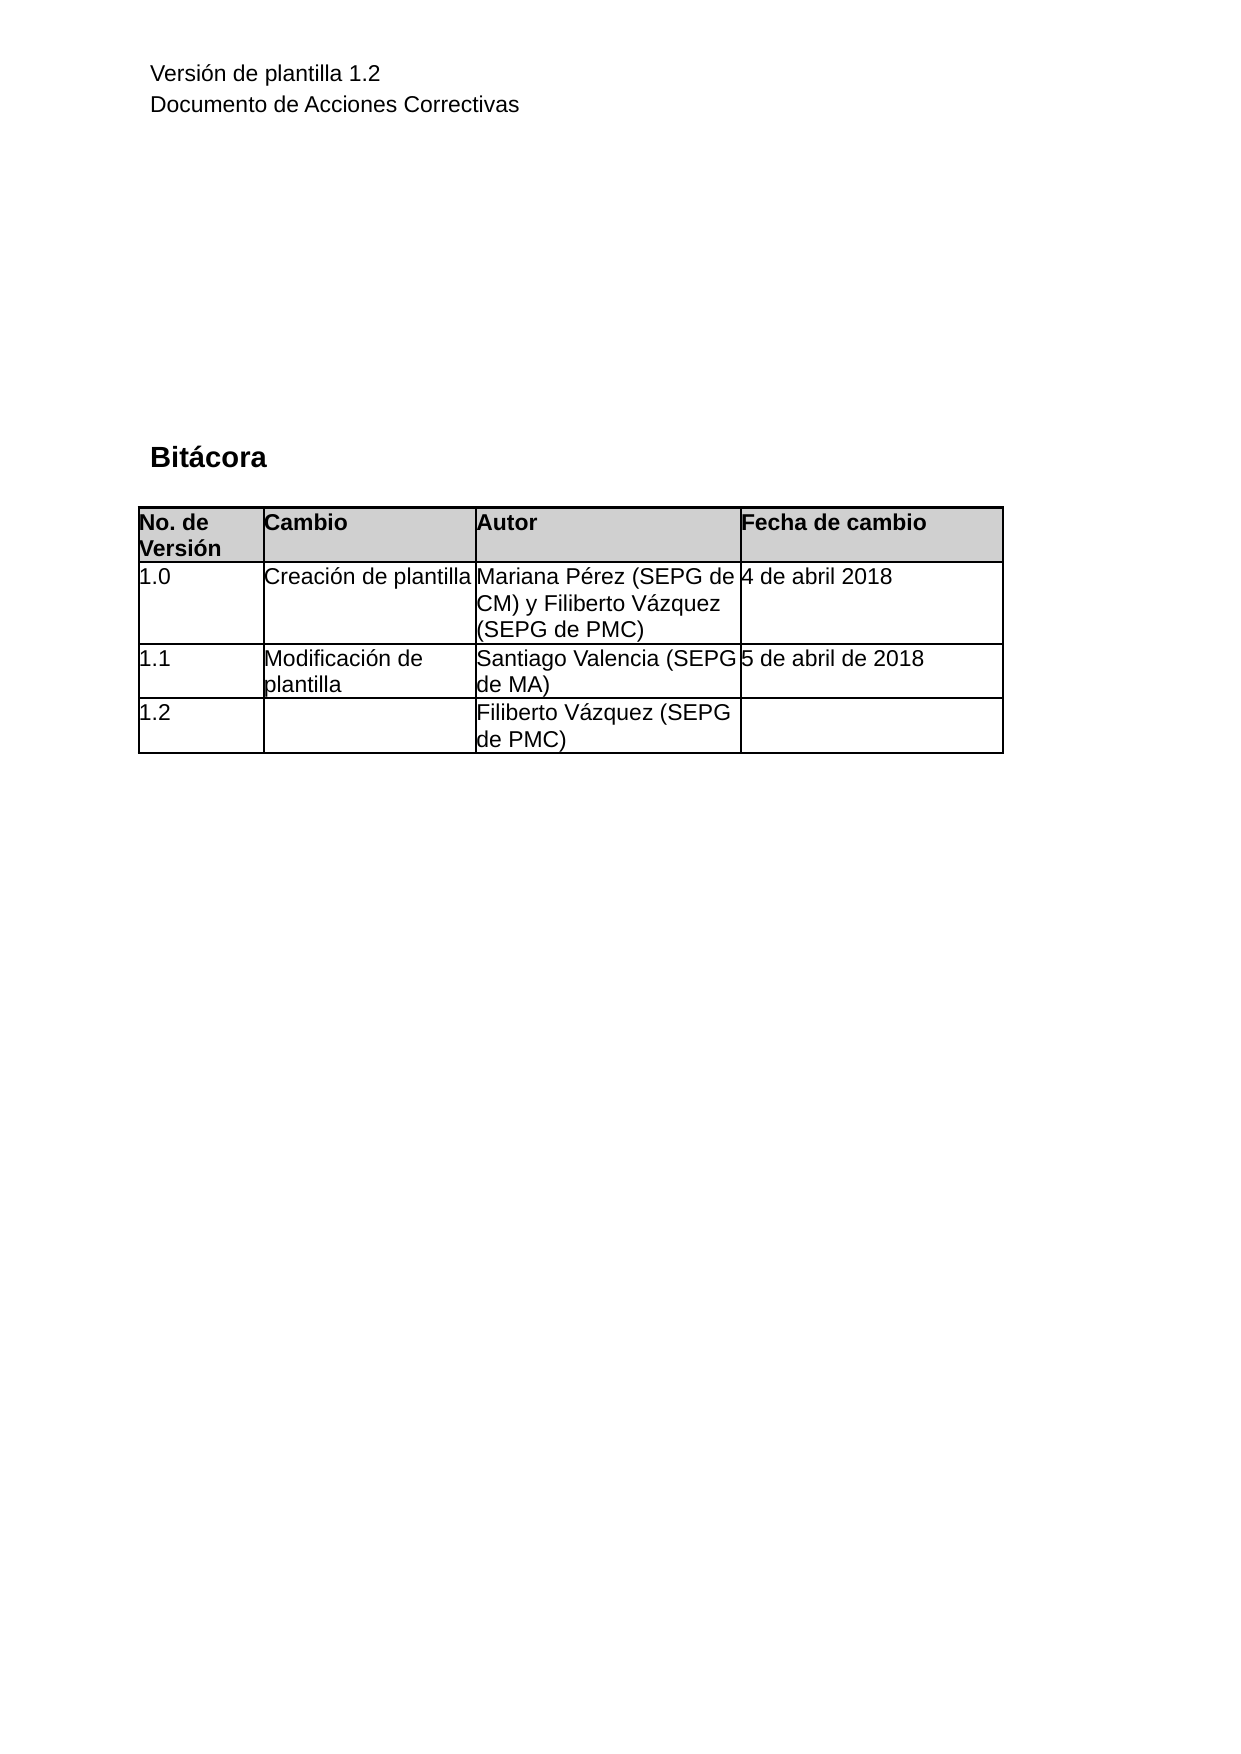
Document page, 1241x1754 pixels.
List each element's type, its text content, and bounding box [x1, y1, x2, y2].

table_cell Santiago Valencia (SEPG de MA) [477, 645, 740, 697]
table_cell Creación de plantilla [265, 563, 475, 642]
table_cell [265, 699, 475, 752]
table_cell 4 de abril 2018 [742, 563, 1002, 642]
table_cell [742, 699, 1002, 752]
table_cell Mariana Pérez (SEPG de CM) y Filiberto Vázquez (SEPG de PMC) [477, 563, 740, 642]
text Bitácora [150, 440, 1090, 473]
table_cell 1.1 [140, 645, 263, 697]
table_cell 1.0 [140, 563, 263, 642]
table_header No. de Versión [140, 509, 263, 561]
table_cell 5 de abril de 2018 [742, 645, 1002, 697]
table_cell 1.2 [140, 699, 263, 752]
table_cell Modificación de plantilla [265, 645, 475, 697]
table_cell Filiberto Vázquez (SEPG de PMC) [477, 699, 740, 752]
table_header Cambio [265, 509, 475, 561]
table_header Fecha de cambio [742, 509, 1002, 561]
table_header Autor [477, 509, 740, 561]
